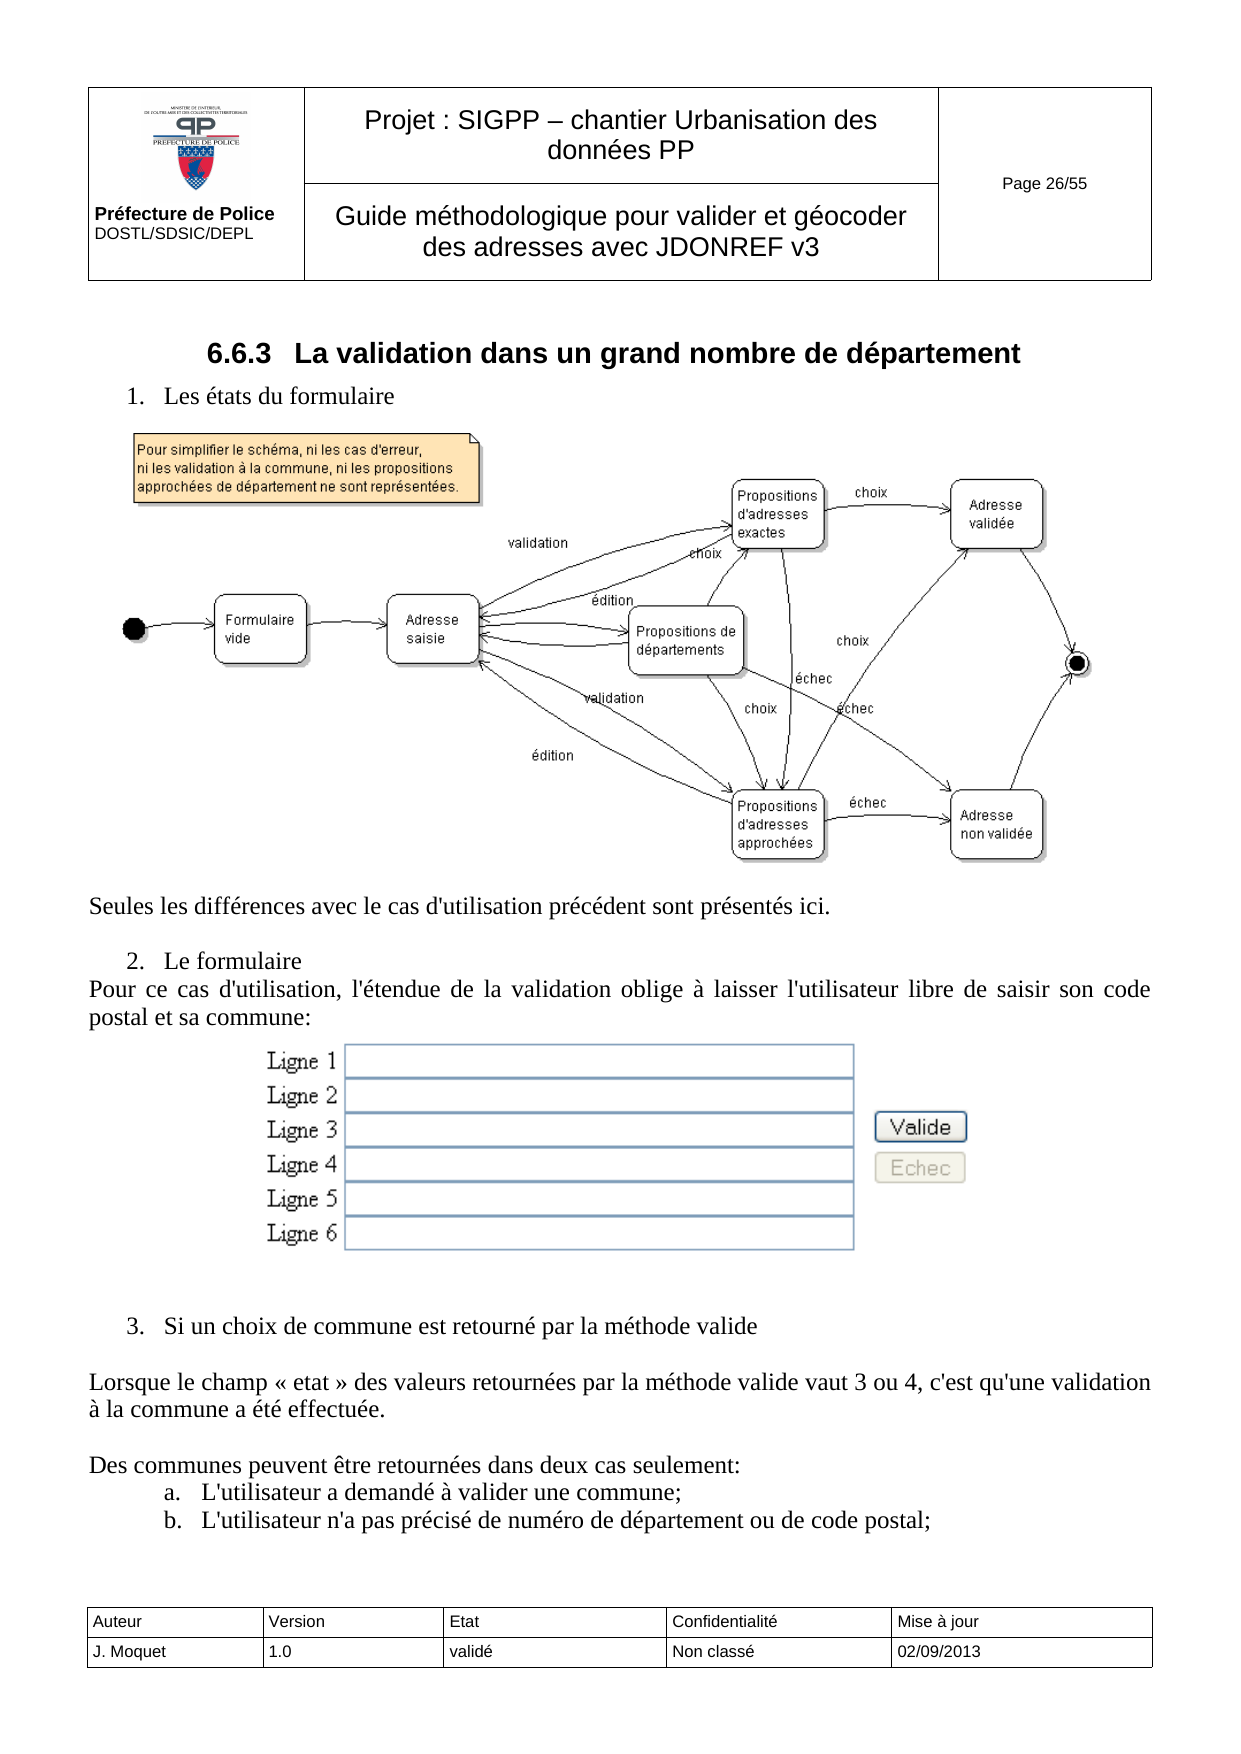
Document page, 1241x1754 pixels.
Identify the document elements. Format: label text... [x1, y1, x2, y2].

subtitle La validation dans un grand nombre de département [207, 337, 1152, 370]
list L'utilisateur n'a pas précisé de numéro de département ou de code postal; [163, 1506, 1152, 1534]
text Pour ce cas d'utilisation, l'étendue de la validation oblige à laisser l'utilisateur libre de saisir son code postal et sa commune: [88, 975, 1152, 1030]
list Le formulaire [126, 947, 1152, 975]
text Seules les différences avec le cas d'utilisation précédent sont présentés ici. [88, 892, 1152, 919]
picture [260, 1030, 980, 1257]
text Des communes peuvent être retournées dans deux cas seulement: [88, 1451, 1152, 1478]
list Les états du formulaire [126, 382, 1152, 410]
picture [141, 92, 252, 203]
text Lorsque le champ « etat » des valeurs retournées par la méthode valide vaut 3 ou 4, c'est qu'une validation à la commune a été effectuée. [88, 1368, 1152, 1423]
list L'utilisateur a demandé à valider une commune; [163, 1478, 1152, 1506]
list Si un choix de commune est retourné par la méthode valide [126, 1312, 1152, 1340]
picture [122, 433, 1094, 864]
